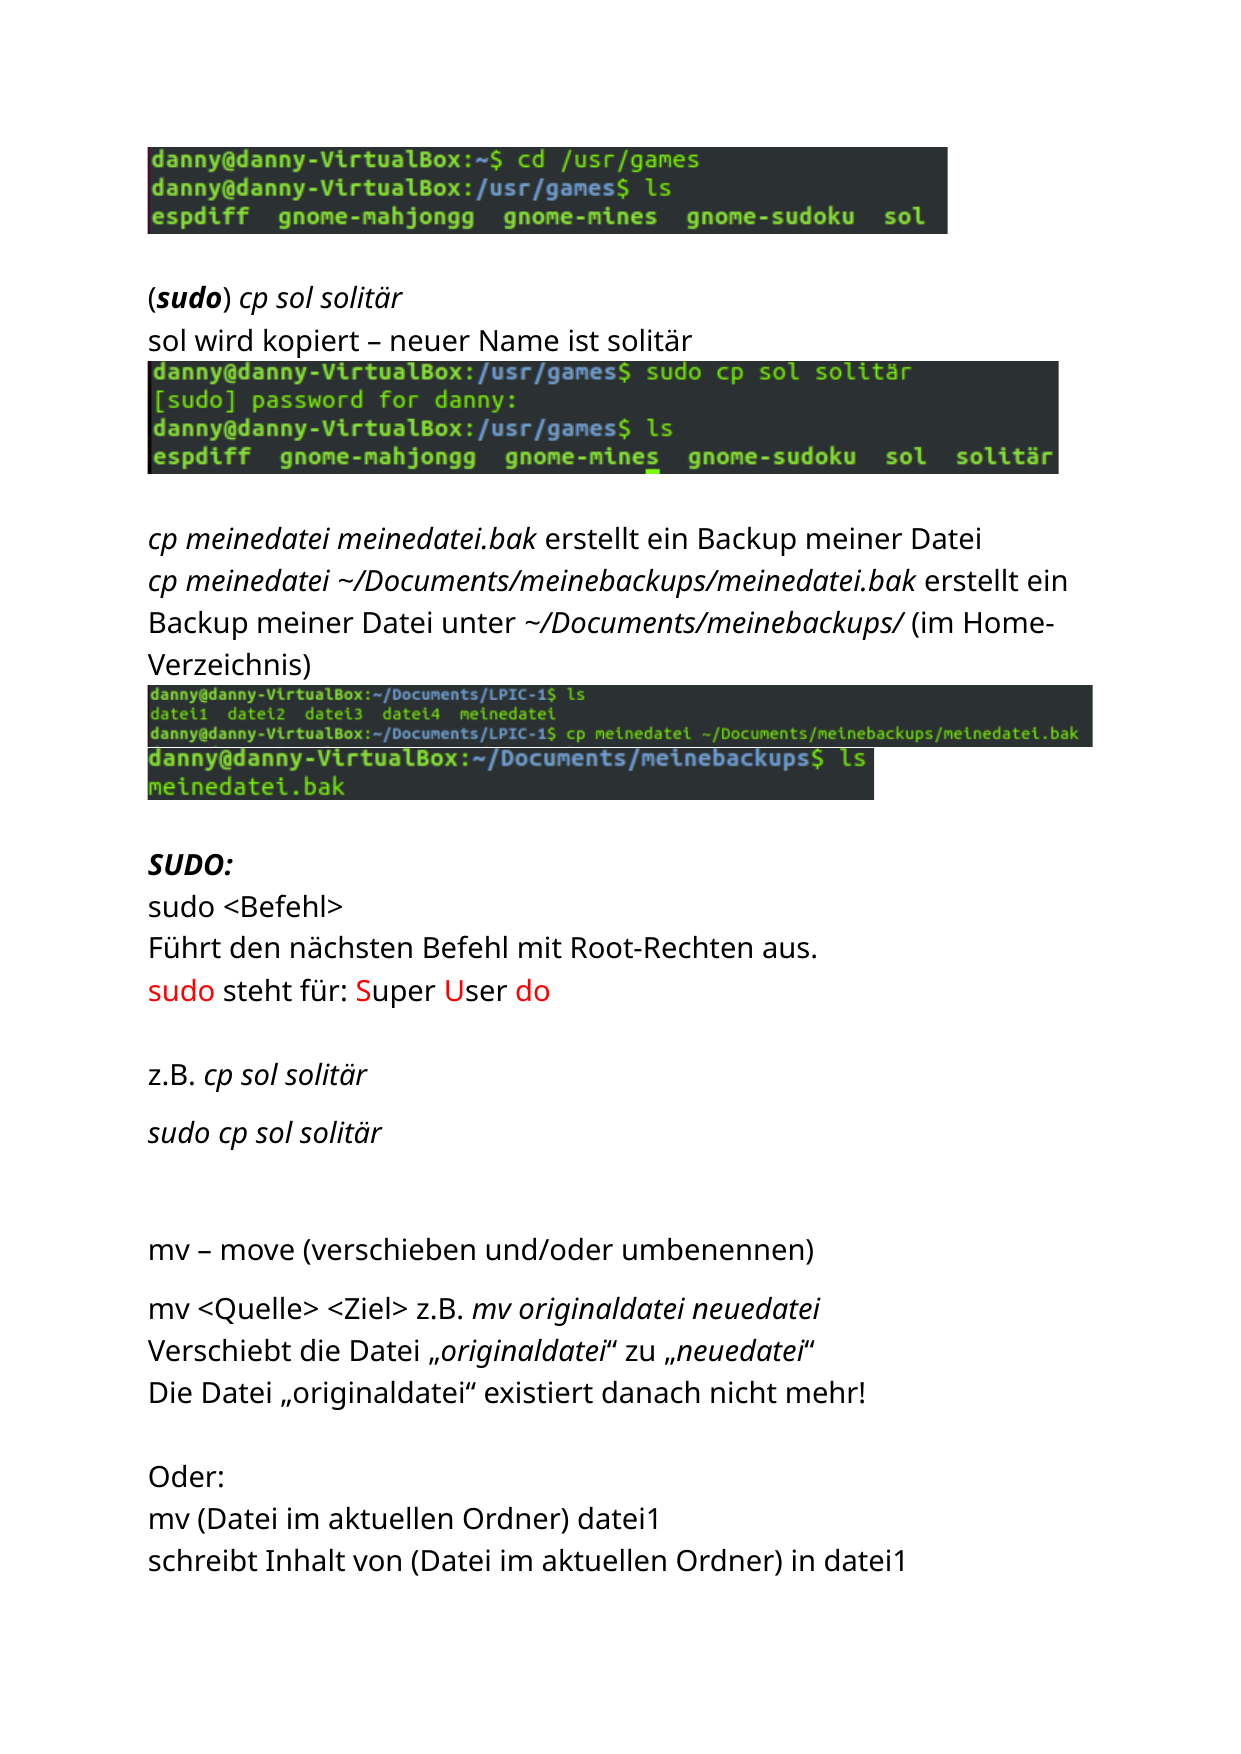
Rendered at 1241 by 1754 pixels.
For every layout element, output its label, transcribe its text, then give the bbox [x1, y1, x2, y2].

text mv – move (verschieben und/oder umbenennen) [148, 1230, 1093, 1269]
text mv <Quelle> <Ziel> z.B. mv originaldatei neuedatei Verschiebt die Datei „originaldatei“ zu „neuedatei“ Die Datei „originaldatei“ existiert danach nicht mehr! Oder: mv (Datei im aktuellen Ordner) datei1 schreibt Inhalt von (Datei im aktuellen Ordner) in datei1 [148, 1288, 1093, 1622]
text SUDO: sudo <Befehl> Führt den nächsten Befehl mit Root-Rechten aus. sudo steht für: Super User do z.B. cp sol solitär [148, 747, 1093, 1093]
text sudo cp sol solitär [148, 1112, 1093, 1152]
text (sudo) cp sol solitär sol wird kopiert – neuer Name ist solitär cp meinedatei meinedatei.bak erstellt ein Backup meiner Datei cp meinedatei ~/Documents/meinebackups/meinedatei.bak erstellt ein Backup meiner Datei unter ~/Documents/meinebackups/ (im Home-Verzeichnis) [148, 148, 1093, 685]
